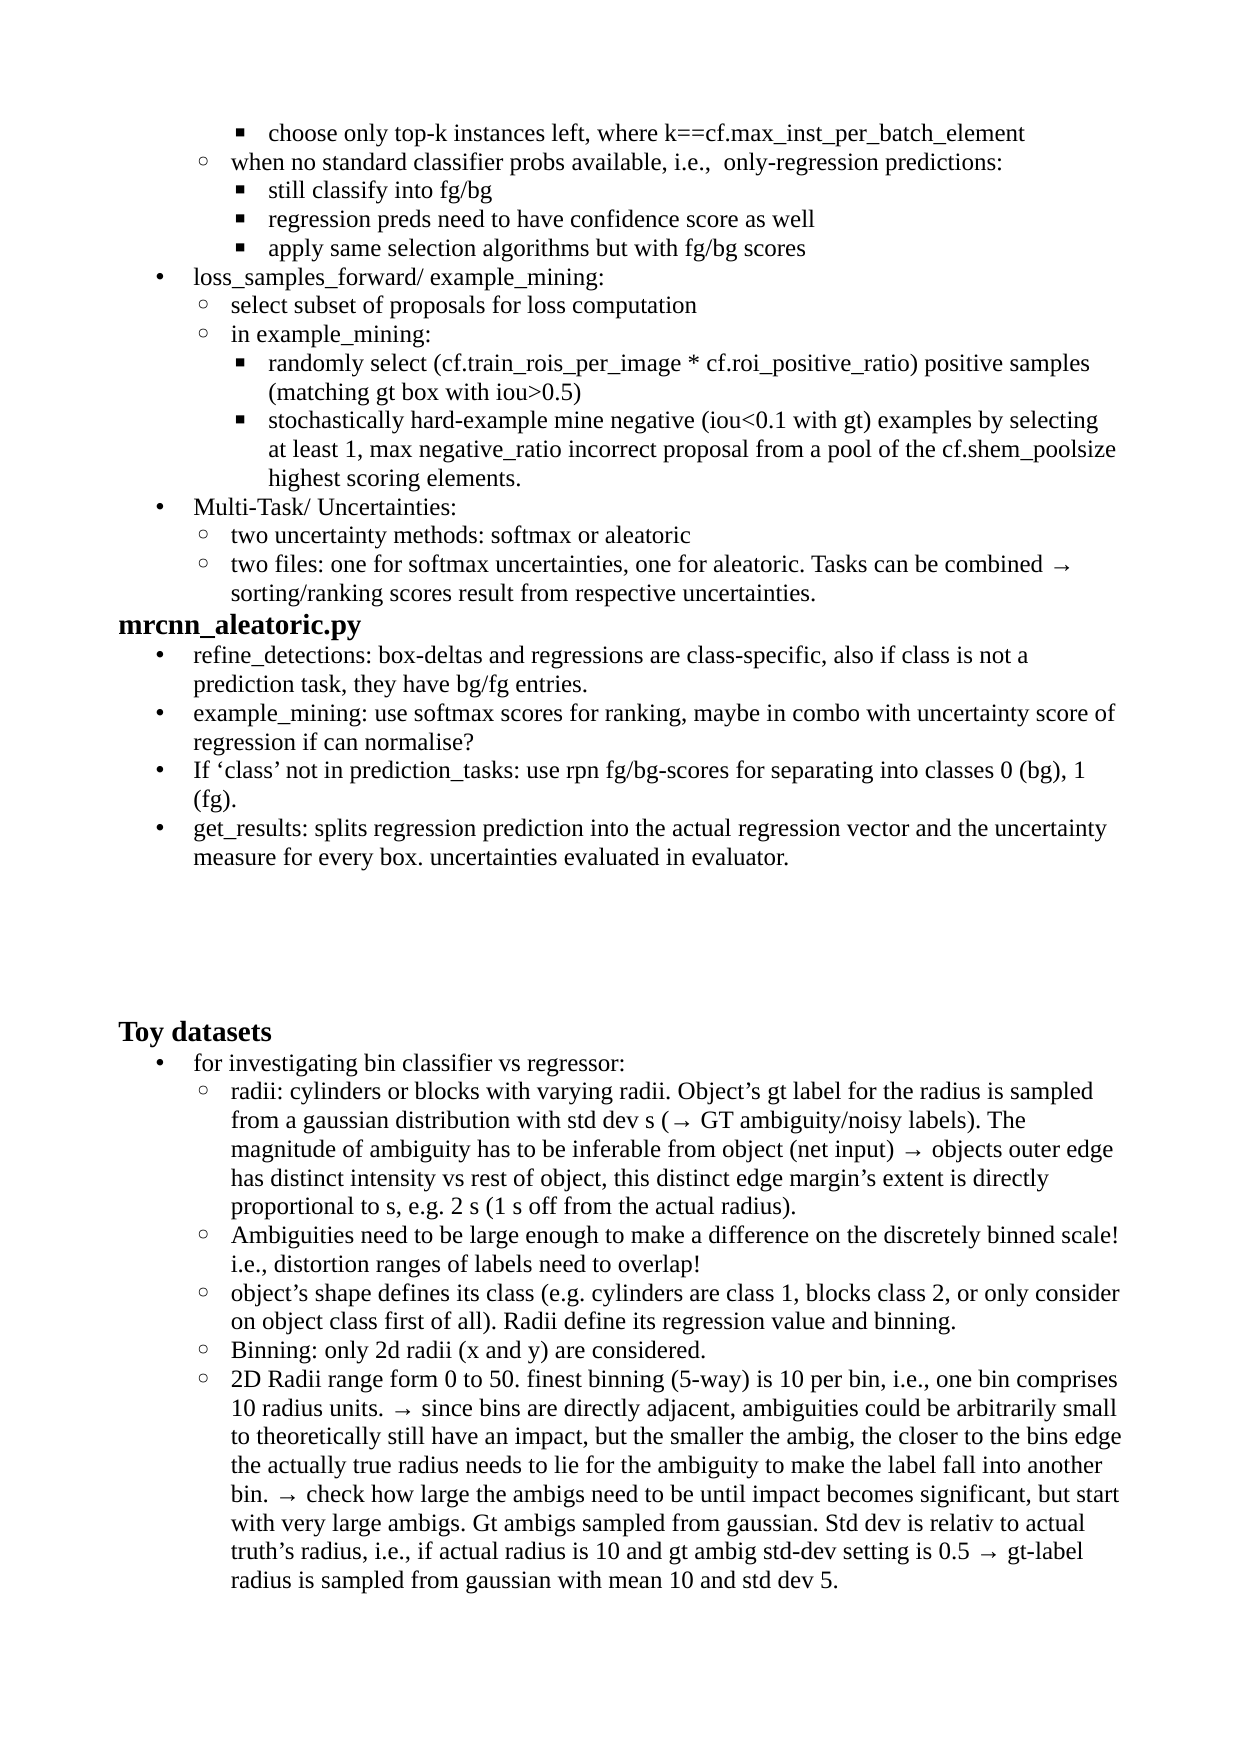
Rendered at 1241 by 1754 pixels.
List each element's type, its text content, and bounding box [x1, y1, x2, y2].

list If ‘class’ not in prediction_tasks: use rpn fg/bg-scores for separating into classes 0 (bg), 1 (fg). [156, 755, 1122, 813]
text Toy datasets [118, 1014, 1122, 1048]
list randomly select (cf.train_rois_per_image * cf.roi_positive_ratio) positive samples (matching gt box with iou>0.5) [231, 348, 1122, 406]
list choose only top-k instances left, where k==cf.max_inst_per_batch_element [231, 118, 1122, 147]
list in example_mining: [193, 319, 1122, 348]
list regression preds need to have confidence score as well [231, 204, 1122, 233]
list get_results: splits regression prediction into the actual regression vector and the uncertainty measure for every box. uncertainties evaluated in evaluator. [156, 813, 1122, 870]
list stochastically hard-example mine negative (iou<0.1 with gt) examples by selecting at least 1, max negative_ratio incorrect proposal from a pool of the cf.shem_poolsize highest scoring elements. [231, 406, 1122, 492]
list example_mining: use softmax scores for ranking, maybe in combo with uncertainty score of regression if can normalise? [156, 698, 1122, 755]
list when no standard classifier probs available, i.e., only-regression predictions: [193, 147, 1122, 176]
list object’s shape defines its class (e.g. cylinders are class 1, blocks class 2, or only consider on object class first of all). Radii define its regression value and binning. [193, 1278, 1122, 1335]
list 2D Radii range form 0 to 50. finest binning (5-way) is 10 per bin, i.e., one bin comprises 10 radius units. → since bins are directly adjacent, ambiguities could be arbitrarily small to theoretically still have an impact, but the smaller the ambig, the closer to the bins edge the actually true radius needs to lie for the ambiguity to make the label fall into another bin. → check how large the ambigs need to be until impact becomes significant, but start with very large ambigs. Gt ambigs sampled from gaussian. Std dev is relativ to actual truth’s radius, i.e., if actual radius is 10 and gt ambig std-dev setting is 0.5 → gt-label radius is sampled from gaussian with mean 10 and std dev 5. [193, 1364, 1122, 1594]
list loss_samples_forward/ example_mining: [156, 262, 1122, 291]
list two files: one for softmax uncertainties, one for aleatoric. Tasks can be combined → sorting/ranking scores result from respective uncertainties. [193, 549, 1122, 607]
list select subset of proposals for loss computation [193, 291, 1122, 319]
list Binning: only 2d radii (x and y) are considered. [193, 1335, 1122, 1364]
list refine_detections: box-deltas and regressions are class-specific, also if class is not a prediction task, they have bg/fg entries. [156, 640, 1122, 698]
list Multi-Task/ Uncertainties: [156, 492, 1122, 521]
list two uncertainty methods: softmax or aleatoric [193, 521, 1122, 549]
list Ambiguities need to be large enough to make a difference on the discretely binned scale! i.e., distortion ranges of labels need to overlap! [193, 1220, 1122, 1278]
list still classify into fg/bg [231, 176, 1122, 204]
list apply same selection algorithms but with fg/bg scores [231, 233, 1122, 262]
list radii: cylinders or blocks with varying radii. Object’s gt label for the radius is sampled from a gaussian distribution with std dev s (→ GT ambiguity/noisy labels). The magnitude of ambiguity has to be inferable from object (net input) → objects outer edge has distinct intensity vs rest of object, this distinct edge margin’s extent is directly proportional to s, e.g. 2 s (1 s off from the actual radius). [193, 1076, 1122, 1220]
list for investigating bin classifier vs regressor: [156, 1048, 1122, 1076]
text mrcnn_aleatoric.py [118, 607, 1122, 640]
